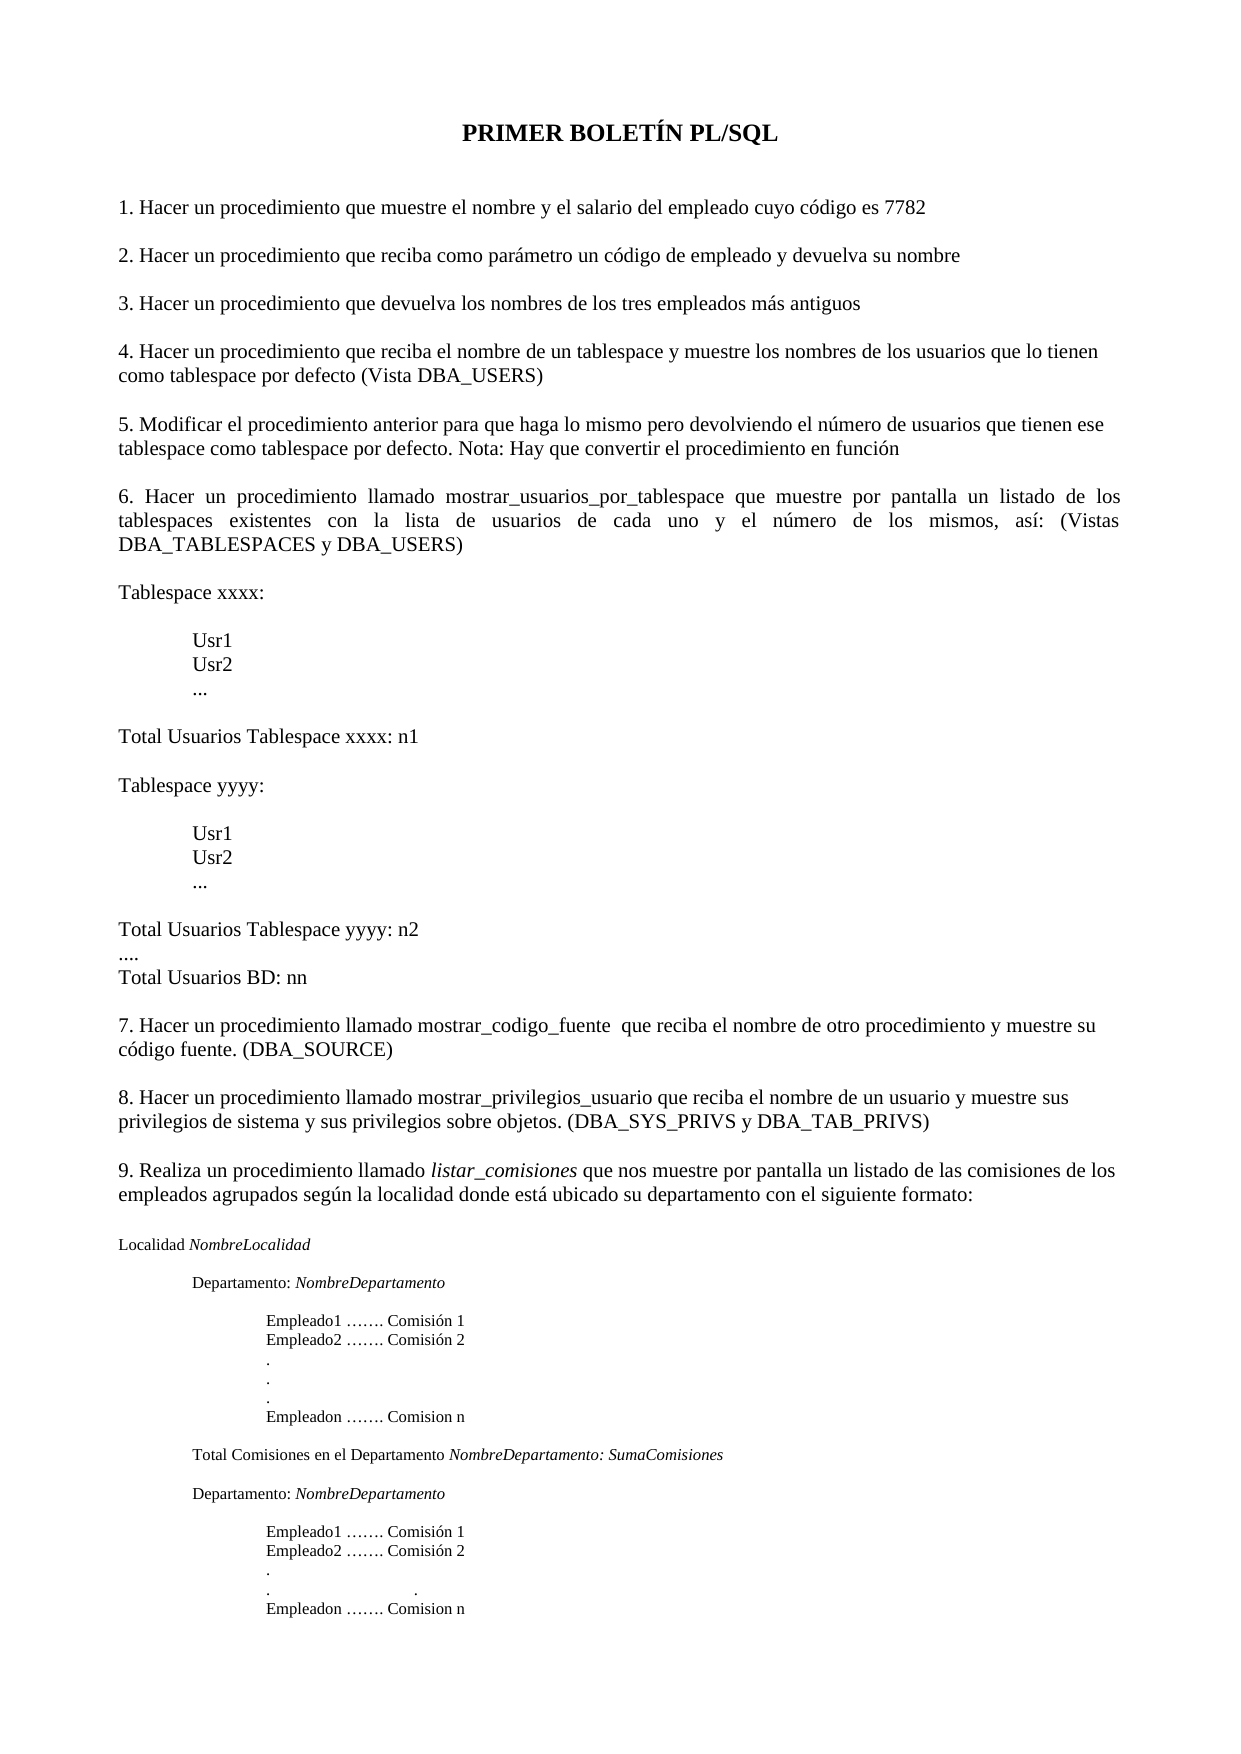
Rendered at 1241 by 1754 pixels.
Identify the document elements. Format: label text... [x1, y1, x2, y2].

text 8. Hacer un procedimiento llamado mostrar_privilegios_usuario que reciba el nombre de un usuario y muestre sus privilegios de sistema y sus privilegios sobre objetos. (DBA_SYS_PRIVS y DBA_TAB_PRIVS) [118, 1085, 1122, 1133]
text Total Usuarios Tablespace yyyy: n2 [118, 917, 1122, 941]
text Tablespace xxxx: [118, 580, 1122, 604]
text ... [118, 869, 1122, 893]
text Empleado1 ……. Comisión 1 [118, 1522, 1122, 1541]
text Usr2 [118, 652, 1122, 676]
text .... [118, 941, 1122, 965]
text Localidad NombreLocalidad [118, 1234, 1122, 1253]
text Total Usuarios Tablespace xxxx: n1 [118, 724, 1122, 748]
text . [118, 1388, 1122, 1407]
text Total Comisiones en el Departamento NombreDepartamento: SumaComisiones [118, 1445, 1122, 1464]
text 6. Hacer un procedimiento llamado mostrar_usuarios_por_tablespace que muestre por pantalla un listado de los tablespaces existentes con la lista de usuarios de cada uno y el número de los mismos, así: (Vistas DBA_TABLESPACES y DBA_USERS) [118, 484, 1122, 556]
text Empleadon ……. Comision n [118, 1598, 1122, 1618]
text Departamento: NombreDepartamento [118, 1483, 1122, 1503]
text . [118, 1560, 1122, 1579]
text Empleadon ……. Comision n [118, 1407, 1122, 1426]
text . [118, 1368, 1122, 1388]
text . [118, 1349, 1122, 1368]
text Tablespace yyyy: [118, 772, 1122, 797]
text Empleado1 ……. Comisión 1 [118, 1311, 1122, 1330]
text Empleado2 ……. Comisión 2 [118, 1541, 1122, 1560]
text Total Usuarios BD: nn [118, 965, 1122, 989]
text Usr2 [118, 845, 1122, 869]
text 9. Realiza un procedimiento llamado listar_comisiones que nos muestre por pantalla un listado de las comisiones de los empleados agrupados según la localidad donde está ubicado su departamento con el siguiente formato: [118, 1157, 1122, 1206]
text 1. Hacer un procedimiento que muestre el nombre y el salario del empleado cuyo código es 7782 [118, 195, 1122, 219]
text 3. Hacer un procedimiento que devuelva los nombres de los tres empleados más antiguos [118, 291, 1122, 315]
text Usr1 [118, 628, 1122, 652]
text 2. Hacer un procedimiento que reciba como parámetro un código de empleado y devuelva su nombre [118, 243, 1122, 267]
text 4. Hacer un procedimiento que reciba el nombre de un tablespace y muestre los nombres de los usuarios que lo tienen como tablespace por defecto (Vista DBA_USERS) [118, 339, 1122, 387]
text PRIMER BOLETÍN PL/SQL [118, 118, 1122, 147]
text 5. Modificar el procedimiento anterior para que haga lo mismo pero devolviendo el número de usuarios que tienen ese tablespace como tablespace por defecto. Nota: Hay que convertir el procedimiento en función [118, 412, 1122, 460]
text ... [118, 676, 1122, 700]
text Usr1 [118, 821, 1122, 845]
text Empleado2 ……. Comisión 2 [118, 1330, 1122, 1349]
text . . [118, 1579, 1122, 1598]
text 7. Hacer un procedimiento llamado mostrar_codigo_fuente que reciba el nombre de otro procedimiento y muestre su código fuente. (DBA_SOURCE) [118, 1013, 1122, 1061]
text Departamento: NombreDepartamento [118, 1273, 1122, 1292]
